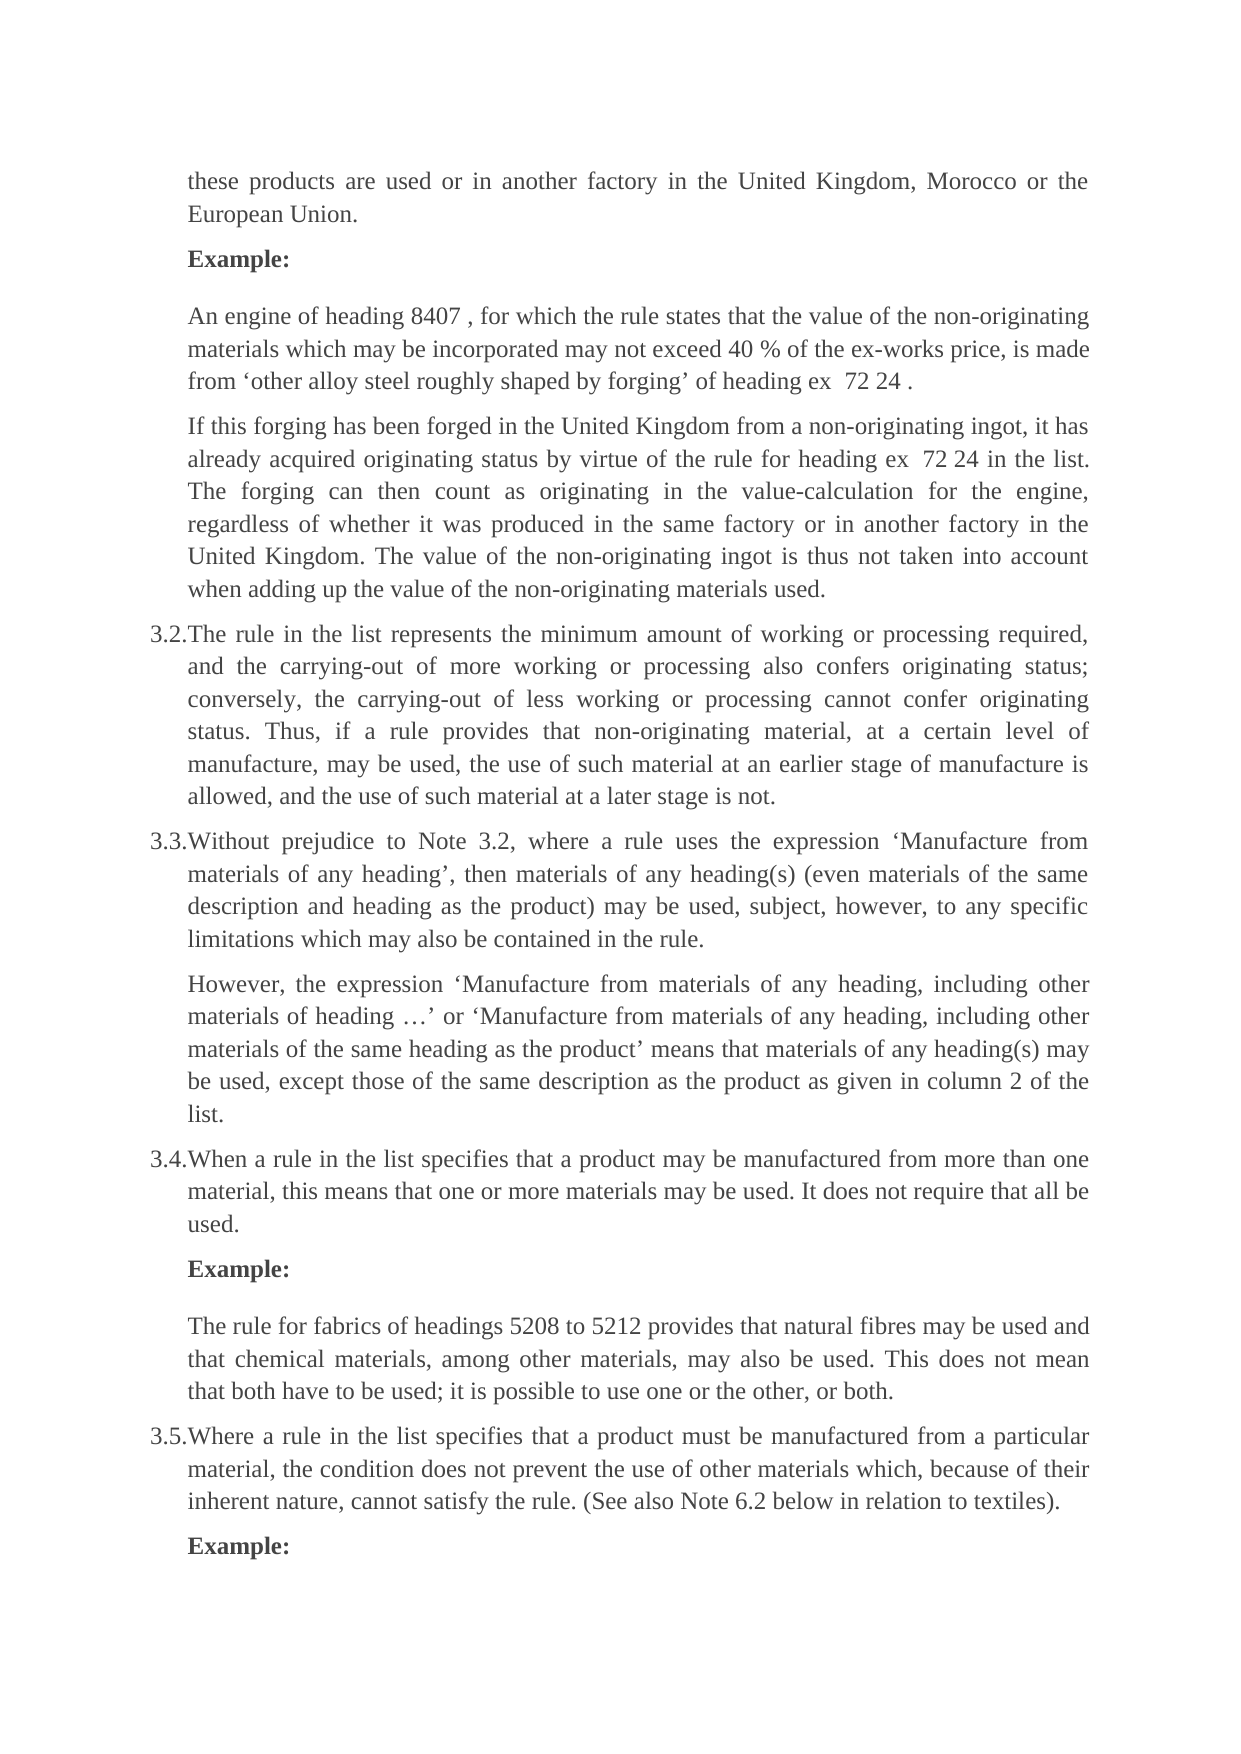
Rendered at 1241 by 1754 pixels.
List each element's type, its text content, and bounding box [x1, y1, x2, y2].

table_header Where a rule in the list specifies that a product must be manufactured from a particular material, the condition does not prevent the use of other materials which, because of their inherent nature, cannot satisfy the rule. (See also Note 6.2 below in relation to textiles). Example: The rule for prepared foods of heading 1904 , which specifically excludes the use of cereals and their derivatives, does not prevent the use of mineral salts, chemicals and other additives which are not products from cereals. However, this does not apply to products which, although they cannot be manufactured from the particular materials specified in the list, can be produced from a material of the same nature at an earlier stage of manufacture. Example: In the case of an article of apparel of ex Chapter 62 made from non-woven materials, if the use of only non-originating yarn is allowed for this class of article, it is not possible to start from non-woven cloth – even if non-woven cloths cannot normally be made from yarn. In such cases, the starting material would normally be at the stage before yarn – that is, the fibre stage. [188, 1405, 1090, 1572]
table_header 3.5. [150, 1405, 187, 1572]
table_header 3.4. [150, 1128, 187, 1405]
table_header When a rule in the list specifies that a product may be manufactured from more than one material, this means that one or more materials may be used. It does not require that all be used. Example: The rule for fabrics of headings 5208 to 5212 provides that natural fibres may be used and that chemical materials, among other materials, may also be used. This does not mean that both have to be used; it is possible to use one or the other, or both. [188, 1128, 1090, 1405]
table_header Without prejudice to Note 3.2, where a rule uses the expression ‘Manufacture from materials of any heading’, then materials of any heading(s) (even materials of the same description and heading as the product) may be used, subject, however, to any specific limitations which may also be contained in the rule. However, the expression ‘Manufacture from materials of any heading, including other materials of heading …’ or ‘Manufacture from materials of any heading, including other materials of the same heading as the product’ means that materials of any heading(s) may be used, except those of the same description as the product as given in column 2 of the list. [188, 810, 1090, 1127]
table_header 3.1. [150, 150, 187, 602]
table_header The provisions of Article 6 of this Origin Reference Document, concerning products having acquired originating status which are used in the manufacture of other products, shall apply, regardless of whether this status has been acquired inside the factory where these products are used or in another factory in the United Kingdom, Morocco or the European Union. Example: An engine of heading 8407 , for which the rule states that the value of the non-originating materials which may be incorporated may not exceed 40 % of the ex-works price, is made from ‘other alloy steel roughly shaped by forging’ of heading ex 72 24 . If this forging has been forged in the United Kingdom from a non-originating ingot, it has already acquired originating status by virtue of the rule for heading ex 72 24 in the list. The forging can then count as originating in the value-calculation for the engine, regardless of whether it was produced in the same factory or in another factory in the United Kingdom. The value of the non-originating ingot is thus not taken into account when adding up the value of the non-originating materials used. [188, 150, 1090, 602]
table_header 3.3. [150, 810, 187, 1127]
table_header The rule in the list represents the minimum amount of working or processing required, and the carrying-out of more working or processing also confers originating status; conversely, the carrying-out of less working or processing cannot confer originating status. Thus, if a rule provides that non-originating material, at a certain level of manufacture, may be used, the use of such material at an earlier stage of manufacture is allowed, and the use of such material at a later stage is not. [188, 603, 1090, 810]
table_header 3.2. [150, 603, 187, 810]
